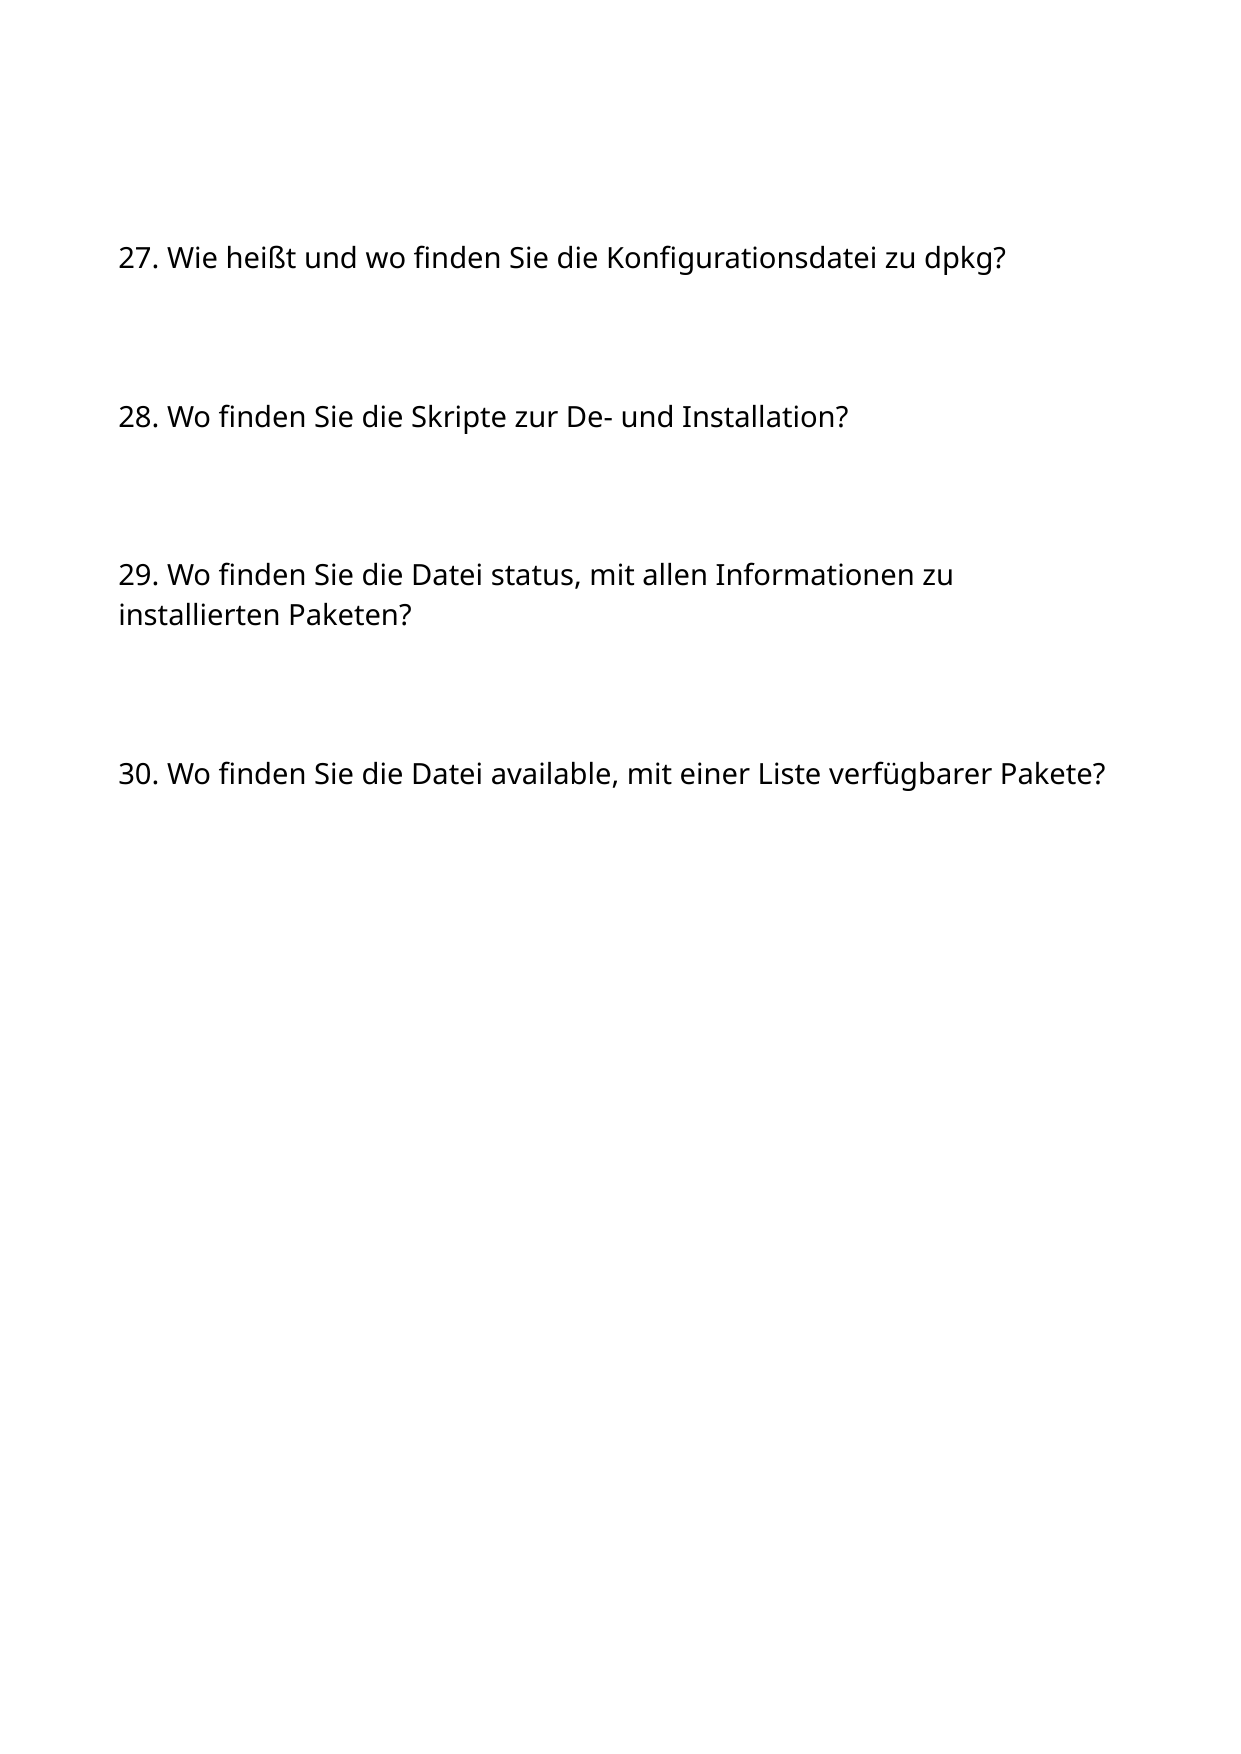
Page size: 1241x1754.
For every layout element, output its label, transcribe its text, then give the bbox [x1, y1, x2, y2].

text 27. Wie heißt und wo finden Sie die Konfigurationsdatei zu dpkg? 28. Wo finden Sie die Skripte zur De- und Installation? 29. Wo finden Sie die Datei status, mit allen Informationen zu installierten Paketen? 30. Wo finden Sie die Datei available, mit einer Liste verfügbarer Pakete? [118, 118, 1122, 861]
